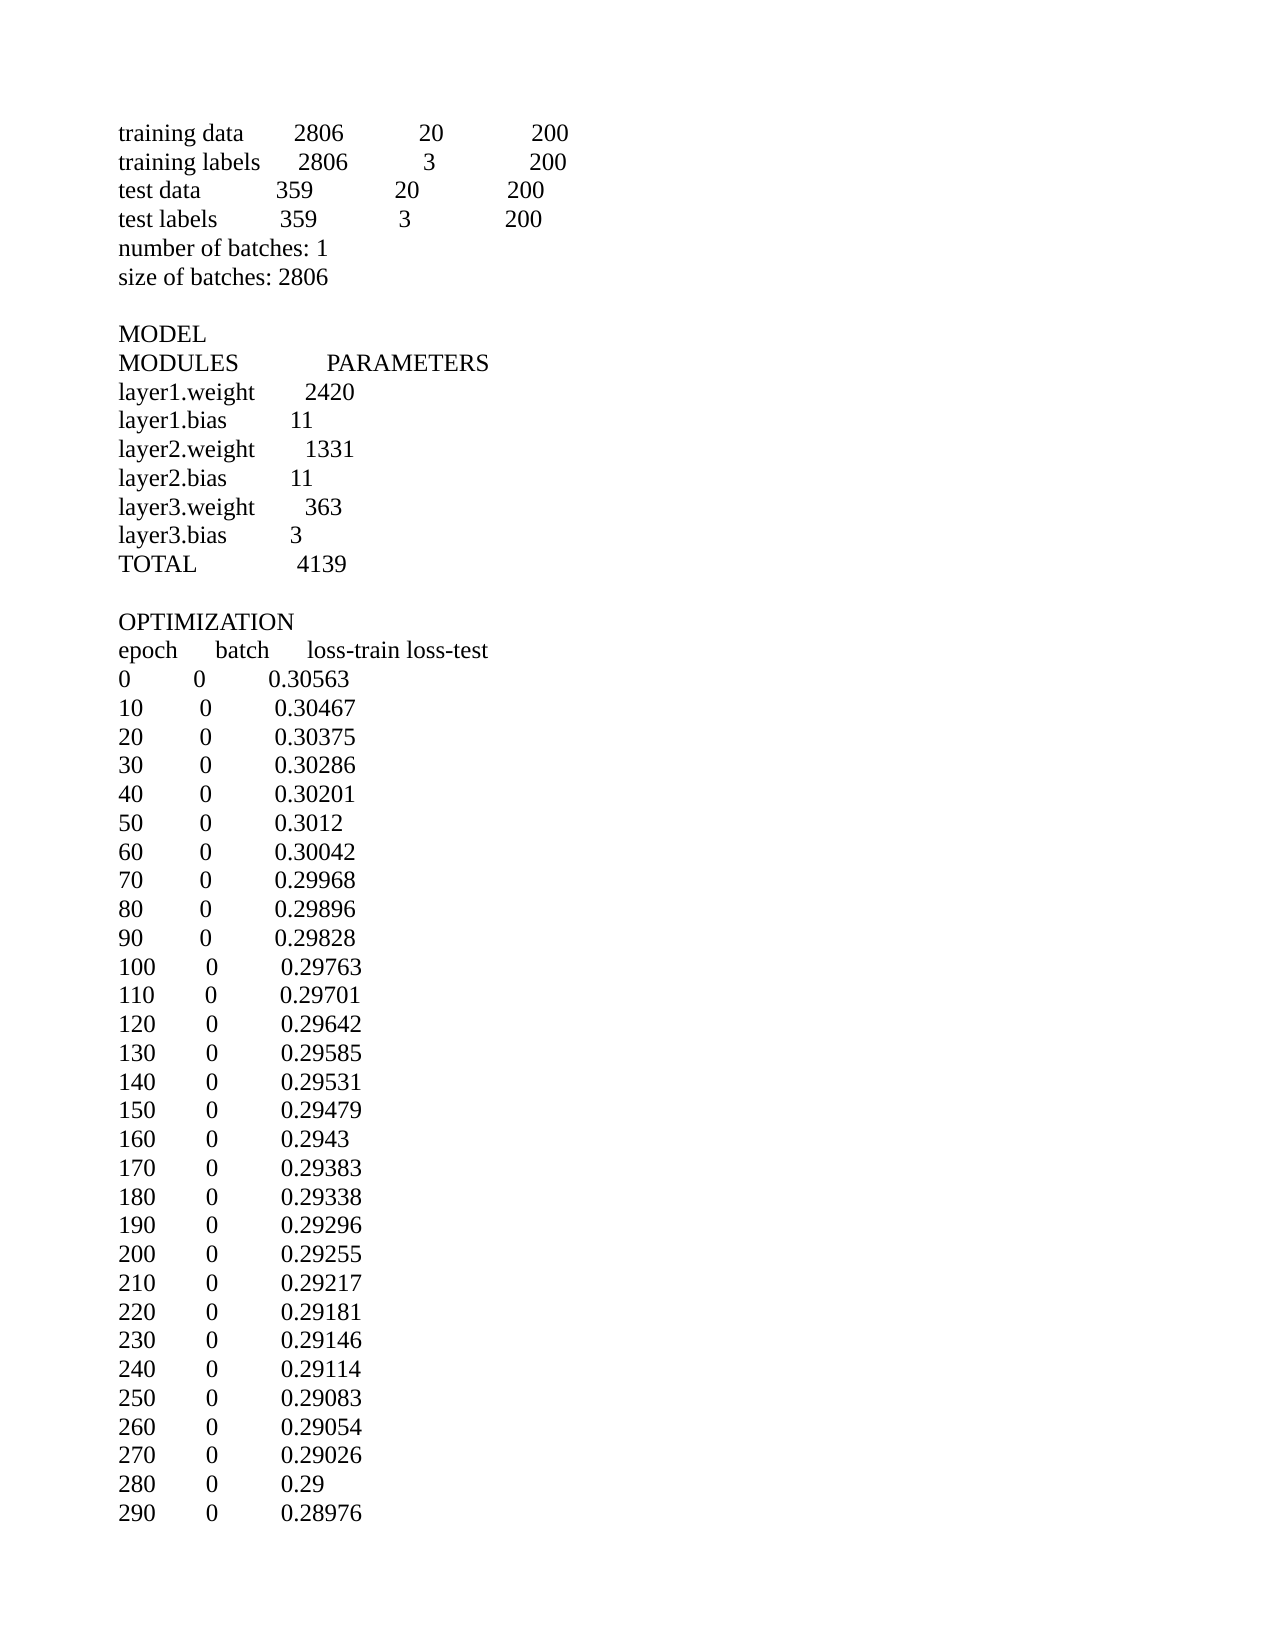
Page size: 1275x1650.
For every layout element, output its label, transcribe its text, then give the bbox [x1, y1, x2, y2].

text 290 0 0.28976 [118, 1498, 1157, 1527]
text 20 0 0.30375 [118, 722, 1157, 751]
text 230 0 0.29146 [118, 1326, 1157, 1354]
text MODEL [118, 319, 1157, 348]
text layer2.weight 1331 [118, 434, 1157, 463]
text 210 0 0.29217 [118, 1268, 1157, 1297]
text 140 0 0.29531 [118, 1067, 1157, 1096]
text MODULES PARAMETERS [118, 348, 1157, 377]
text 70 0 0.29968 [118, 866, 1157, 894]
text OPTIMIZATION [118, 607, 1157, 636]
text 80 0 0.29896 [118, 894, 1157, 923]
text layer3.weight 363 [118, 492, 1157, 521]
text test labels 359 3 200 [118, 204, 1157, 233]
text layer1.bias 11 [118, 406, 1157, 434]
text 280 0 0.29 [118, 1469, 1157, 1498]
text 10 0 0.30467 [118, 693, 1157, 722]
text 0 0 0.30563 [118, 664, 1157, 693]
text TOTAL 4139 [118, 549, 1157, 578]
text 220 0 0.29181 [118, 1297, 1157, 1326]
text layer3.bias 3 [118, 521, 1157, 549]
text layer1.weight 2420 [118, 377, 1157, 406]
text 50 0 0.3012 [118, 808, 1157, 837]
text 110 0 0.29701 [118, 981, 1157, 1009]
text test data 359 20 200 [118, 176, 1157, 204]
text 180 0 0.29338 [118, 1182, 1157, 1211]
text 250 0 0.29083 [118, 1383, 1157, 1412]
text 260 0 0.29054 [118, 1412, 1157, 1441]
text 60 0 0.30042 [118, 837, 1157, 866]
text 160 0 0.2943 [118, 1124, 1157, 1153]
text 200 0 0.29255 [118, 1239, 1157, 1268]
text 30 0 0.30286 [118, 751, 1157, 779]
text size of batches: 2806 [118, 262, 1157, 291]
text 270 0 0.29026 [118, 1441, 1157, 1469]
text 130 0 0.29585 [118, 1038, 1157, 1067]
text number of batches: 1 [118, 233, 1157, 262]
text 100 0 0.29763 [118, 952, 1157, 981]
text 90 0 0.29828 [118, 923, 1157, 952]
text training labels 2806 3 200 [118, 147, 1157, 176]
text 190 0 0.29296 [118, 1211, 1157, 1239]
text epoch batch loss-train loss-test [118, 636, 1157, 664]
text 40 0 0.30201 [118, 779, 1157, 808]
text 170 0 0.29383 [118, 1153, 1157, 1182]
text 240 0 0.29114 [118, 1354, 1157, 1383]
text 120 0 0.29642 [118, 1009, 1157, 1038]
text training data 2806 20 200 [118, 118, 1157, 147]
text 150 0 0.29479 [118, 1096, 1157, 1124]
text layer2.bias 11 [118, 463, 1157, 492]
